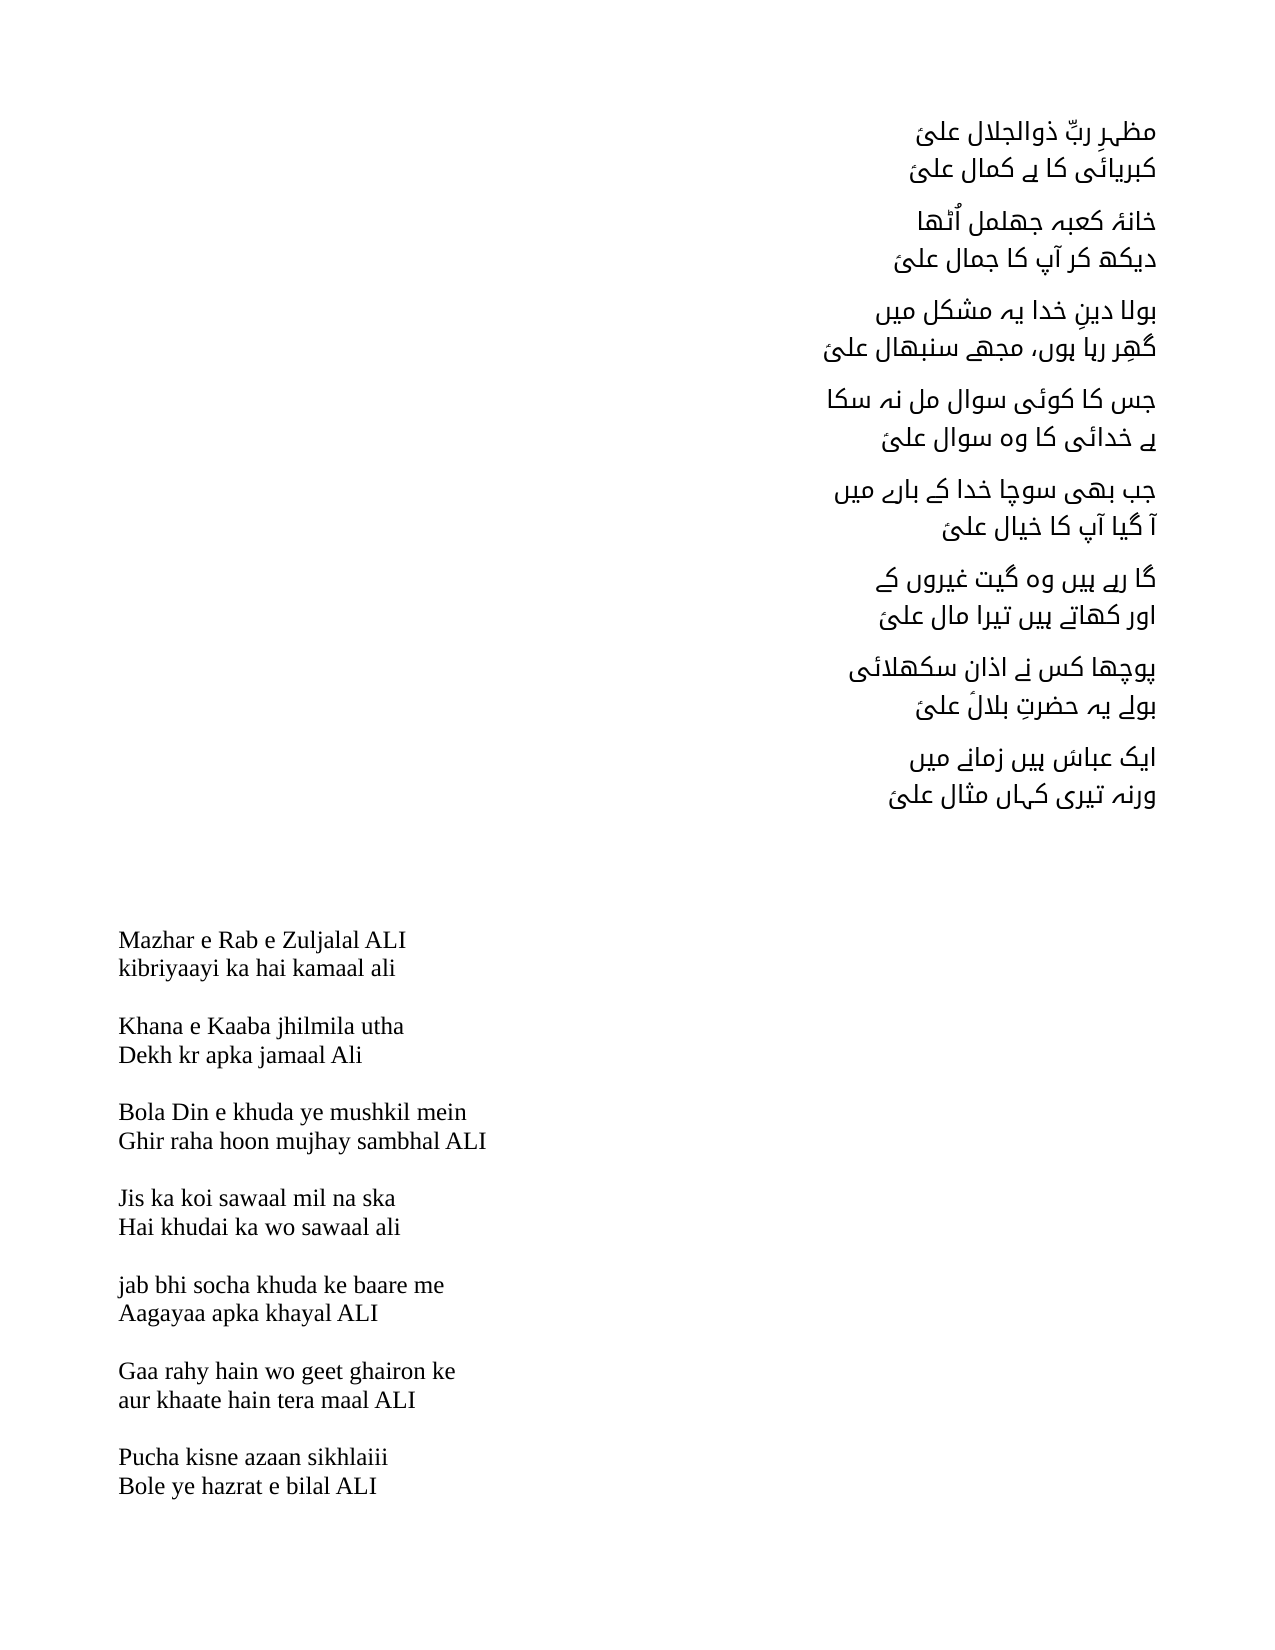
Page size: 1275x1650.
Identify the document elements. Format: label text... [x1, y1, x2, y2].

text Pucha kisne azaan sikhlaiii [118, 1442, 1157, 1471]
text aur khaate hain tera maal ALI [118, 1385, 1157, 1413]
text جس کا کوئی سوال مل نہ سکا ہے خدائی کا وہ سوال علیؑ [118, 386, 1157, 456]
text بولا دینِ خدا یہ مشکل میں گھِر رہا ہوں، مجھے سنبھال علیؑ [118, 297, 1157, 367]
text Khana e Kaaba jhilmila utha [118, 1011, 1157, 1040]
text Dekh kr apka jamaal Ali [118, 1040, 1157, 1068]
text Bole ye hazrat e bilal ALI [118, 1471, 1157, 1500]
text Ghir raha hoon mujhay sambhal ALI [118, 1126, 1157, 1155]
text jab bhi socha khuda ke baare me [118, 1270, 1157, 1298]
text Jis ka koi sawaal mil na ska [118, 1183, 1157, 1212]
text خانۂ کعبہ جھلمل اُٹھا دیکھ کر آپ کا جمال علیؑ [118, 207, 1157, 277]
text پوچھا کس نے اذان سکھلائی بولے یہ حضرتِ بلالؑ علیؑ [118, 654, 1157, 724]
text Hai khudai ka wo sawaal ali [118, 1212, 1157, 1241]
text Mazhar e Rab e Zuljalal ALI [118, 925, 1157, 953]
text Bola Din e khuda ye mushkil mein [118, 1097, 1157, 1126]
text جب بھی سوچا خدا کے بارے میں آ گیا آپ کا خیال علیؑ [118, 476, 1157, 546]
text گا رہے ہیں وہ گیت غیروں کے اور کھاتے ہیں تیرا مال علیؑ [118, 565, 1157, 635]
text Gaa rahy hain wo geet ghairon ke [118, 1356, 1157, 1385]
text ایک عباسؑ ہیں زمانے میں ورنہ تیری کہاں مثال علیؑ [118, 744, 1157, 814]
text kibriyaayi ka hai kamaal ali [118, 953, 1157, 982]
text مظہرِ ربِّ ذوالجلال علیؑ کبریائی کا ہے کمال علیؑ [118, 118, 1157, 188]
text Aagayaa apka khayal ALI [118, 1298, 1157, 1327]
